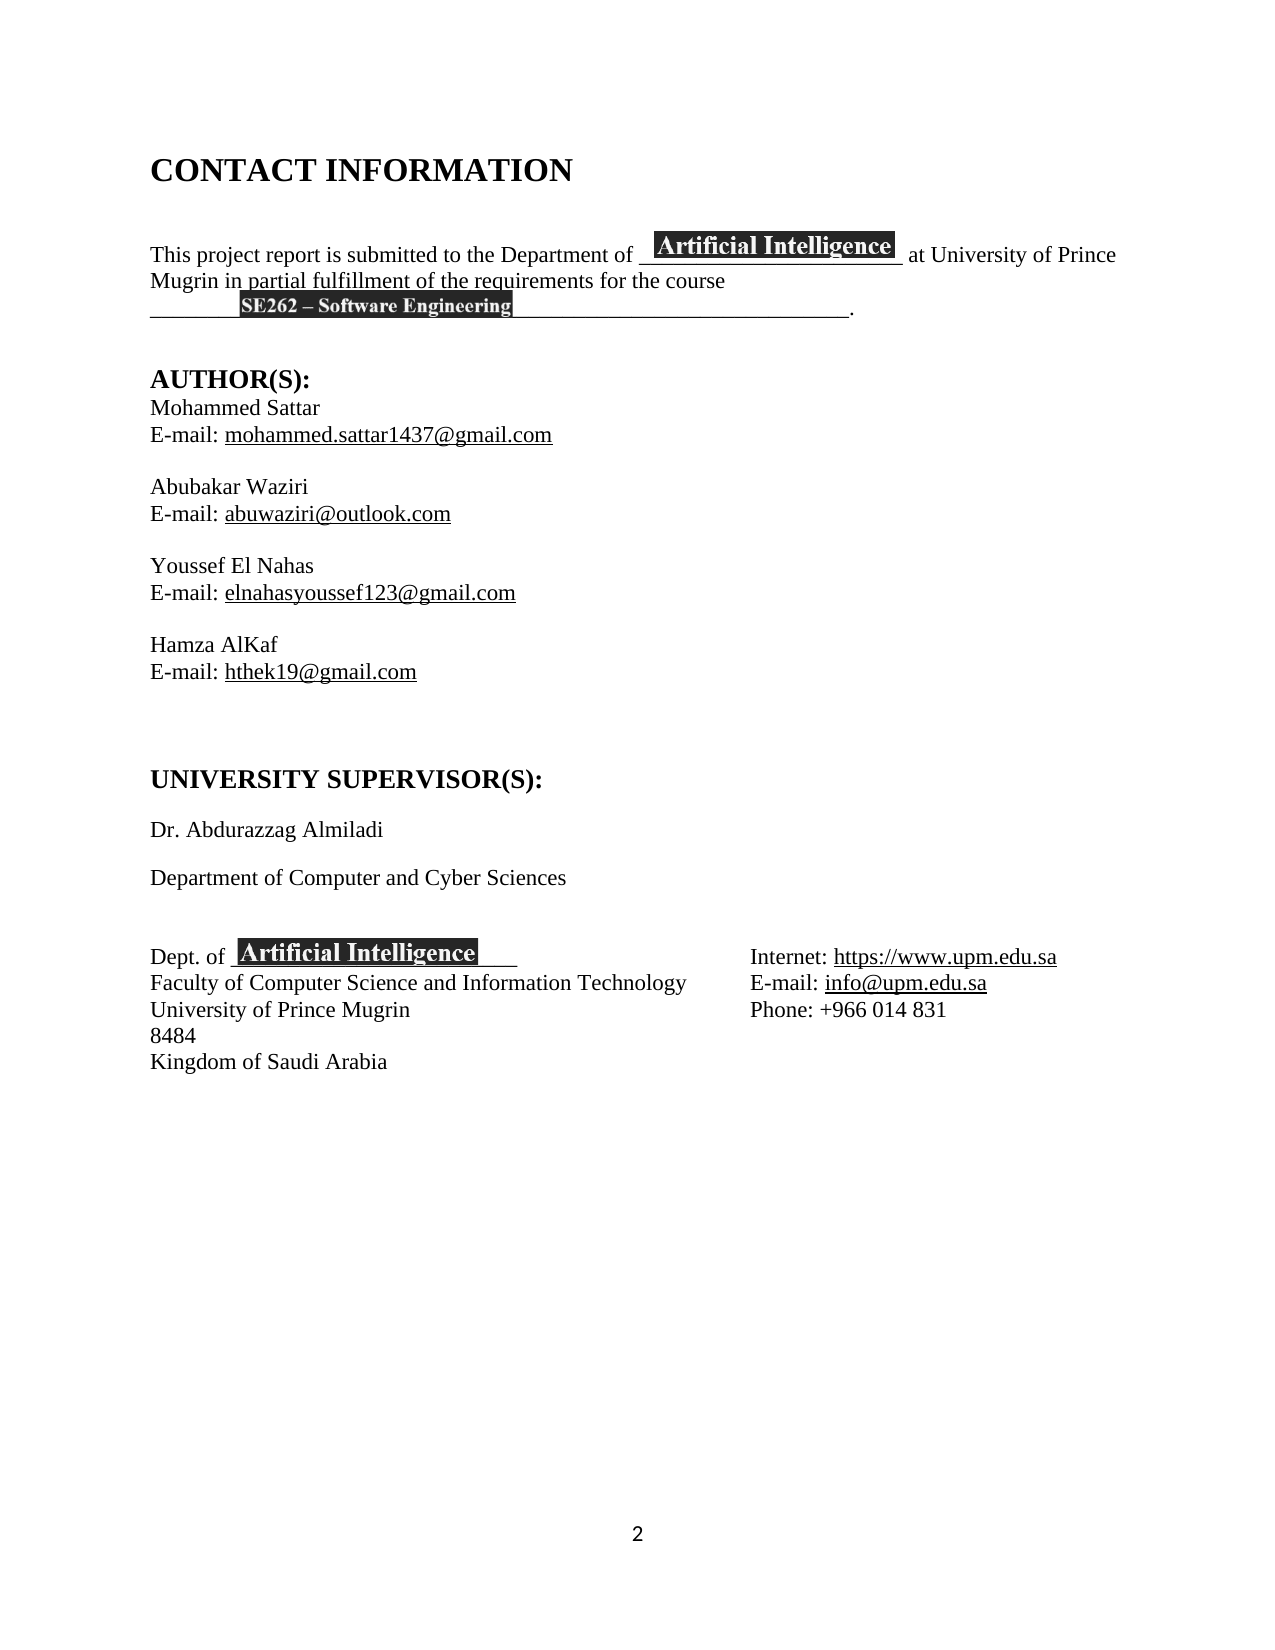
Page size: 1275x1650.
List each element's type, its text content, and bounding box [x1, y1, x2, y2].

text Dr. Abdurazzag Almiladi [150, 816, 1125, 842]
text E-mail: elnahasyoussef123@gmail.com [150, 579, 1125, 605]
text Faculty of Computer Science and Information Technology E-mail: info@upm.edu.sa [150, 969, 1125, 996]
text This project report is submitted to the Department of _______________________ at University of Prince Mugrin in partial fulfillment of the requirements for the course _____________________________________________________________. [150, 241, 1125, 320]
text Mohammed Sattar [150, 394, 1125, 421]
text CONTACT INFORMATION [150, 150, 1125, 188]
picture [239, 290, 513, 318]
text AUTHOR(S): [150, 363, 1125, 394]
text Youssef El Nahas [150, 552, 1125, 579]
picture [654, 231, 895, 258]
text Kingdom of Saudi Arabia [150, 1048, 1125, 1075]
text Department of Computer and Cyber Sciences [150, 864, 1125, 890]
text E-mail: hthek19@gmail.com [150, 658, 1125, 684]
text E-mail: mohammed.sattar1437@gmail.com [150, 421, 1125, 447]
text Abubakar Waziri [150, 473, 1125, 500]
text E-mail: abuwaziri@outlook.com [150, 500, 1125, 526]
text Hamza AlKaf [150, 632, 1125, 658]
picture [237, 938, 479, 965]
text UNIVERSITY SUPERVISOR(S): [150, 763, 1125, 794]
text University of Prince Mugrin Phone: +966 014 831 8484 [150, 996, 1125, 1048]
text Dept. of _________________________ Internet: https://www.upm.edu.sa [150, 943, 1125, 969]
